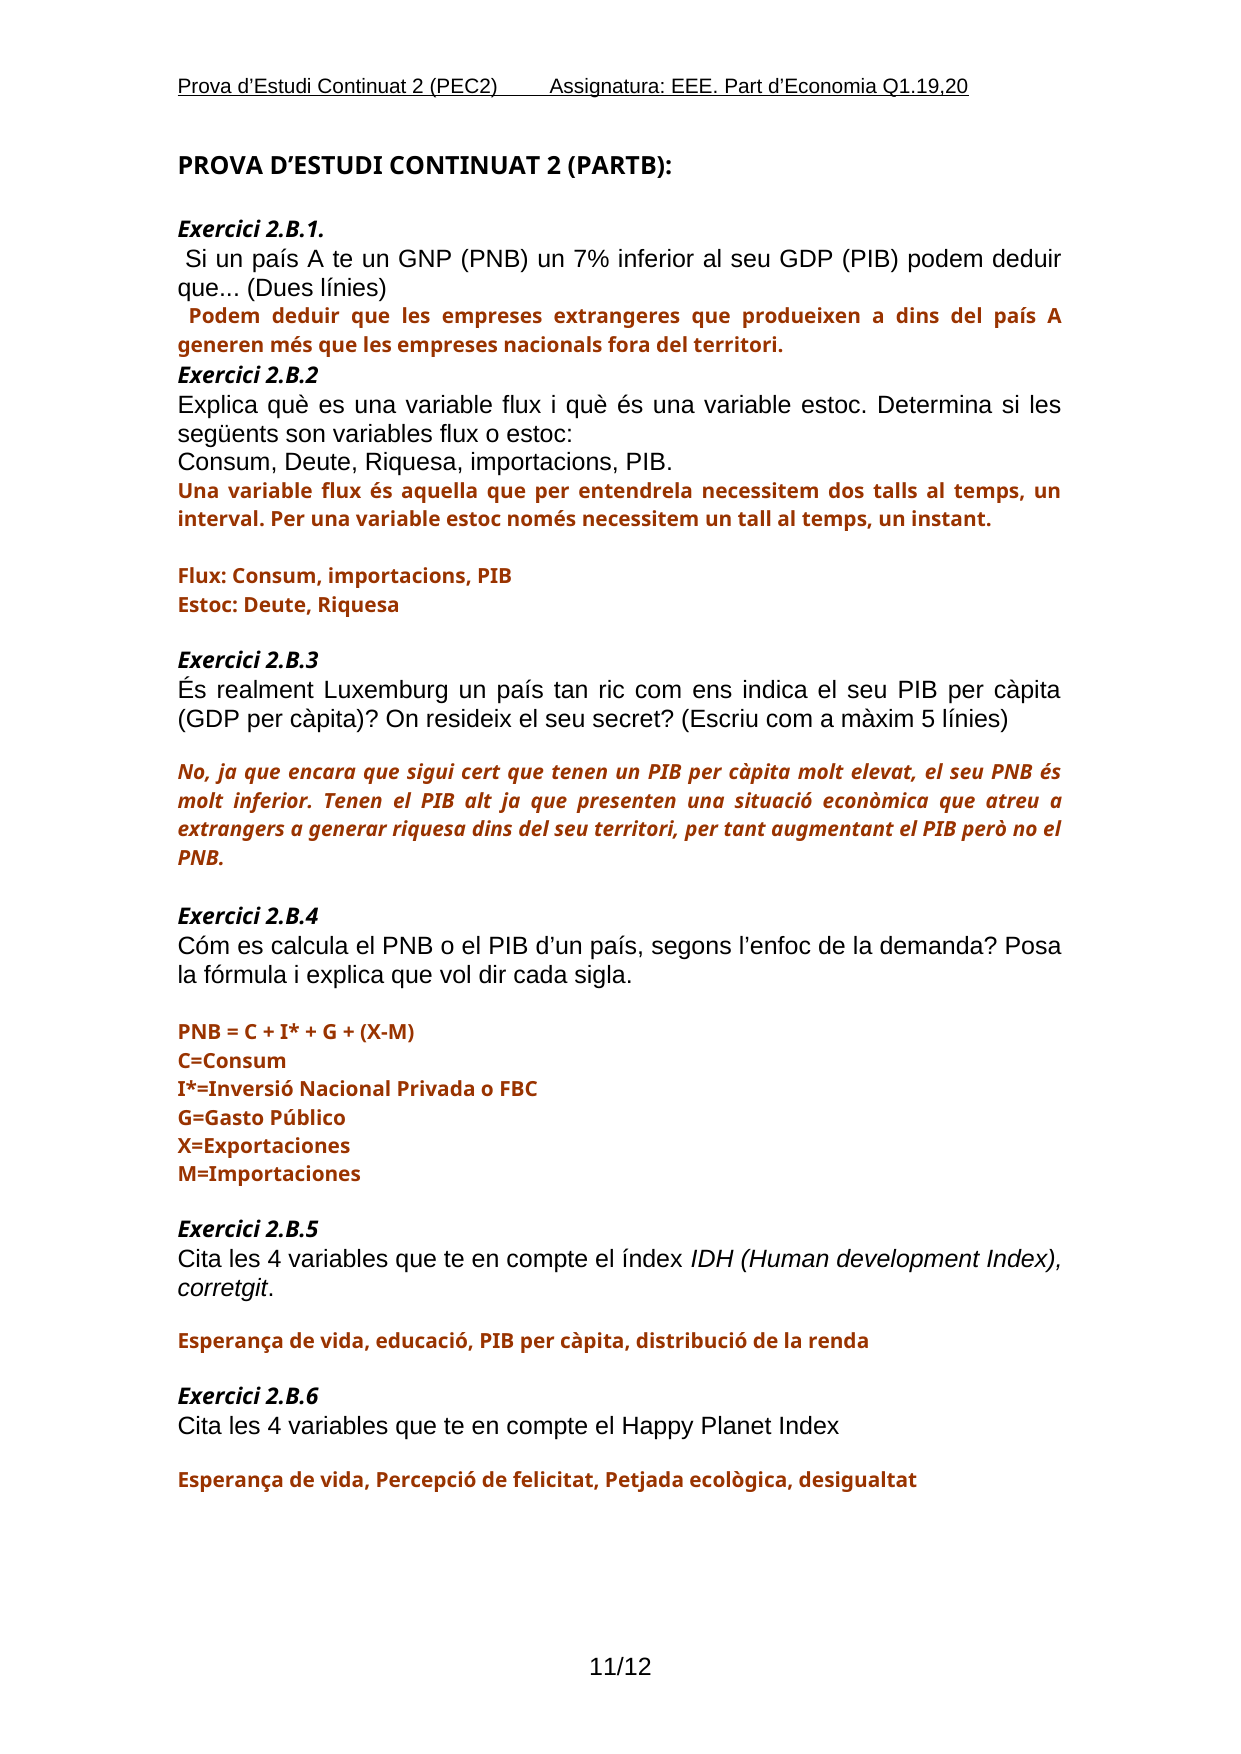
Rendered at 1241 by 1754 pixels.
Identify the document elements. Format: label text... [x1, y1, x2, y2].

text M=Importaciones [177, 1159, 1063, 1188]
text Esperança de vida, educació, PIB per càpita, distribució de la renda [177, 1327, 1063, 1355]
text Exercici 2.B.3 És realment Luxemburg un país tan ric com ens indica el seu PIB per càpita (GDP per càpita)? On resideix el seu secret? (Escriu com a màxim 5 línies) [177, 643, 1063, 732]
text Exercici 2.B.1. [177, 213, 1063, 244]
text PROVA D’ESTUDI CONTINUAT 2 (PARTB): [177, 148, 1063, 182]
text Si un país A te un GNP (PNB) un 7% inferior al seu GDP (PIB) podem deduir que... (Dues línies) [177, 244, 1063, 302]
text X=Exportaciones [177, 1131, 1063, 1159]
text Esperança de vida, Percepció de felicitat, Petjada ecològica, desigualtat [177, 1465, 1063, 1493]
text PNB = C + I* + G + (X-M) [177, 1017, 1063, 1046]
text Exercici 2.B.5 Cita les 4 variables que te en compte el índex IDH (Human development Index), corretgit. [177, 1213, 1063, 1302]
text C=Consum [177, 1046, 1063, 1074]
text Consum, Deute, Riquesa, importacions, PIB. [177, 447, 1063, 476]
text G=Gasto Público [177, 1103, 1063, 1131]
text Exercici 2.B.4 Cóm es calcula el PNB o el PIB d’un país, segons l’enfoc de la demanda? Posa la fórmula i explica que vol dir cada sigla. [177, 871, 1063, 988]
text No, ja que encara que sigui cert que tenen un PIB per càpita molt elevat, el seu PNB és molt inferior. Tenen el PIB alt ja que presenten una situació econòmica que atreu a extrangers a generar riquesa dins del seu territori, per tant augmentant el PIB però no el PNB. [177, 757, 1063, 871]
text Estoc: Deute, Riquesa [177, 590, 1063, 618]
text I*=Inversió Nacional Privada o FBC [177, 1074, 1063, 1103]
text Podem deduir que les empreses extrangeres que produeixen a dins del país A generen més que les empreses nacionals fora del territori. [177, 302, 1063, 358]
text Una variable flux és aquella que per entendrela necessitem dos talls al temps, un interval. Per una variable estoc només necessitem un tall al temps, un instant. [177, 476, 1063, 533]
text Flux: Consum, importacions, PIB [177, 562, 1063, 590]
text Exercici 2.B.6 Cita les 4 variables que te en compte el Happy Planet Index [177, 1380, 1063, 1440]
text Exercici 2.B.2 Explica què es una variable flux i què és una variable estoc. Determina si les següents son variables flux o estoc: [177, 358, 1063, 447]
